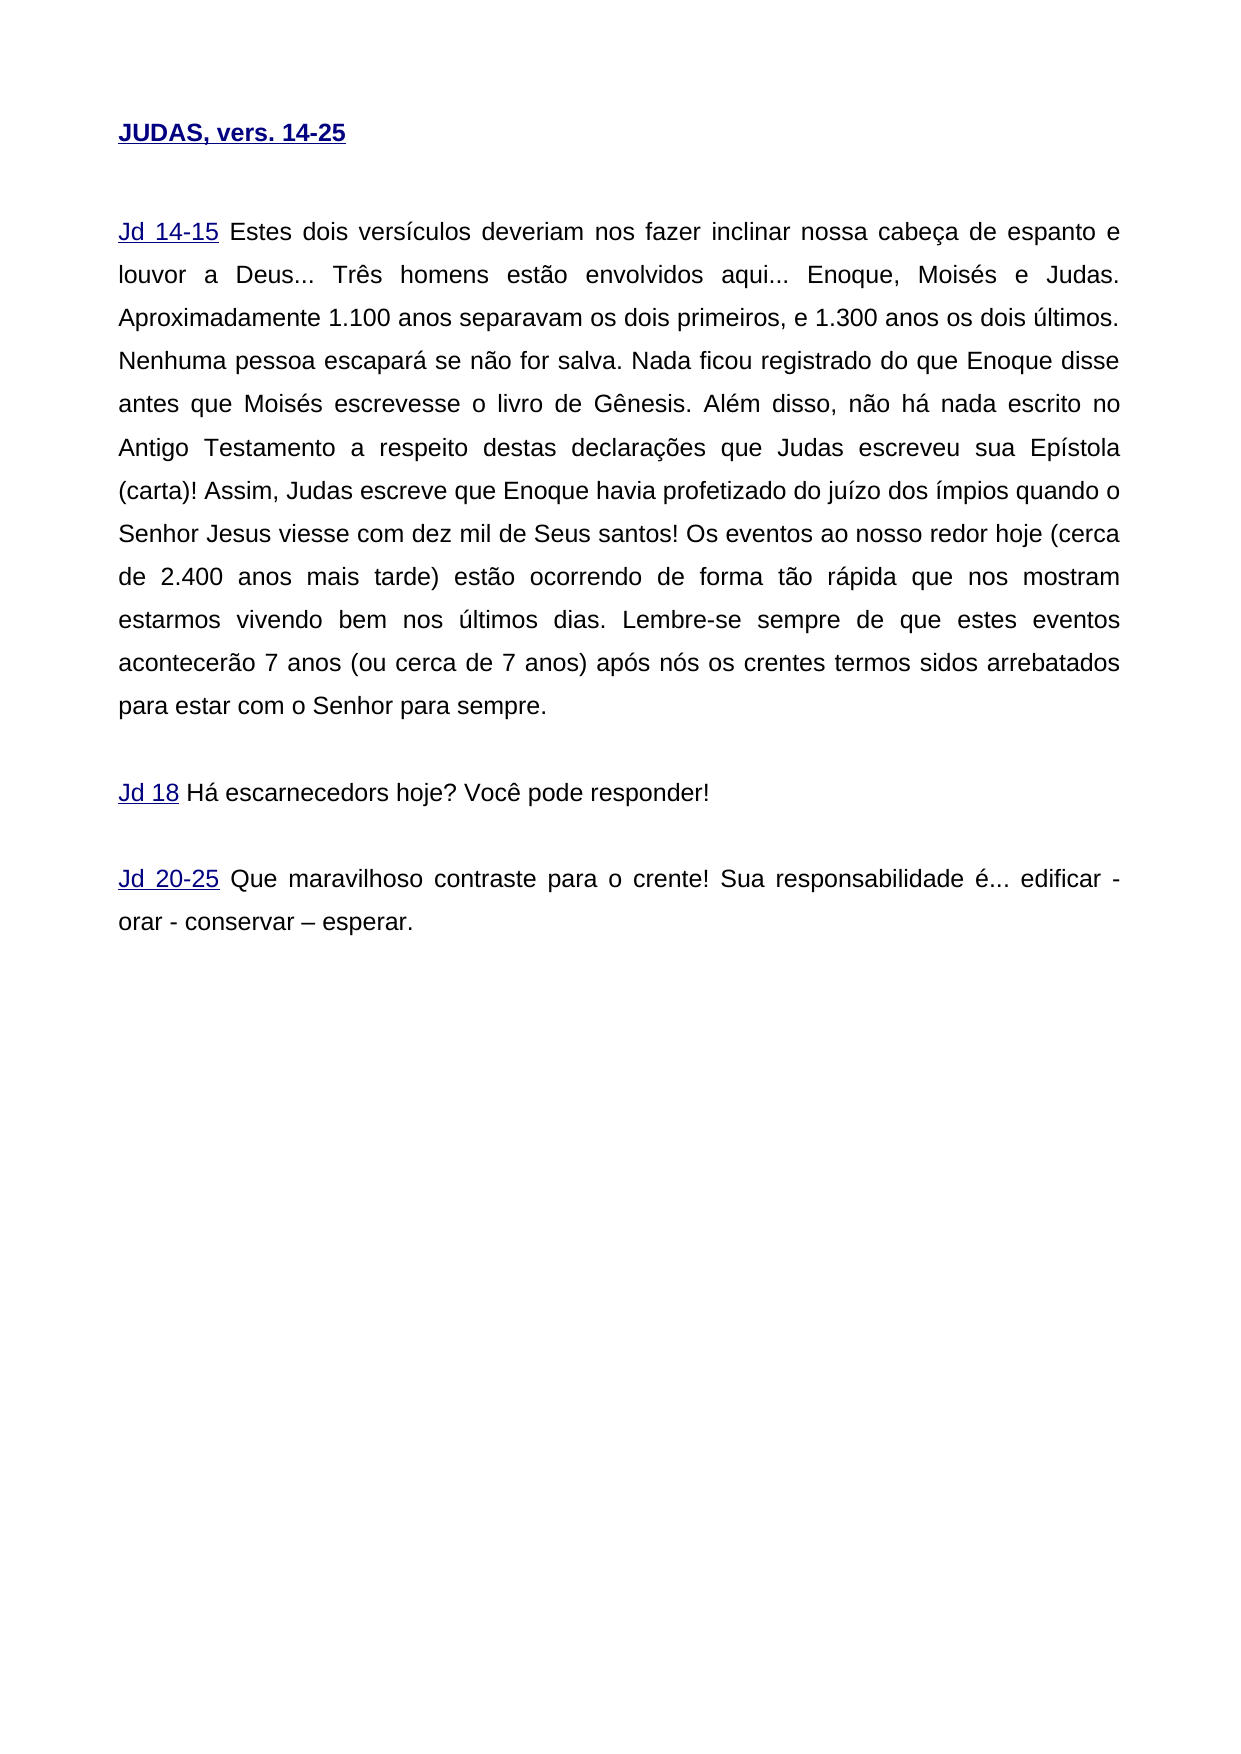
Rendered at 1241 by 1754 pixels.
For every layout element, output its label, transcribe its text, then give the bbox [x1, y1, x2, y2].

text Jd 18 Há escarnecedors hoje? Você pode responder! [118, 777, 1122, 806]
text Jd 14-15 Estes dois versículos deveriam nos fazer inclinar nossa cabeça de espanto e louvor a Deus... Três homens estão envolvidos aqui... Enoque, Moisés e Judas. Aproximadamente 1.100 anos separavam os dois primeiros, e 1.300 anos os dois últimos. Nenhuma pessoa escapará se não for salva. Nada ficou registrado do que Enoque disse antes que Moisés escrevesse o livro de Gênesis. Além disso, não há nada escrito no Antigo Testamento a respeito destas declarações que Judas escreveu sua Epístola (carta)! Assim, Judas escreve que Enoque havia profetizado do juízo dos ímpios quando o Senhor Jesus viesse com dez mil de Seus santos! Os eventos ao nosso redor hoje (cerca de 2.400 anos mais tarde) estão ocorrendo de forma tão rápida que nos mostram estarmos vivendo bem nos últimos dias. Lembre-se sempre de que estes eventos acontecerão 7 anos (ou cerca de 7 anos) após nós os crentes termos sidos arrebatados para estar com o Senhor para sempre. [118, 217, 1122, 720]
subtitle JUDAS, vers. 14-25 [118, 118, 1122, 147]
text Jd 20-25 Que maravilhoso contraste para o crente! Sua responsabilidade é... edificar - orar - conservar – esperar. [118, 864, 1122, 936]
